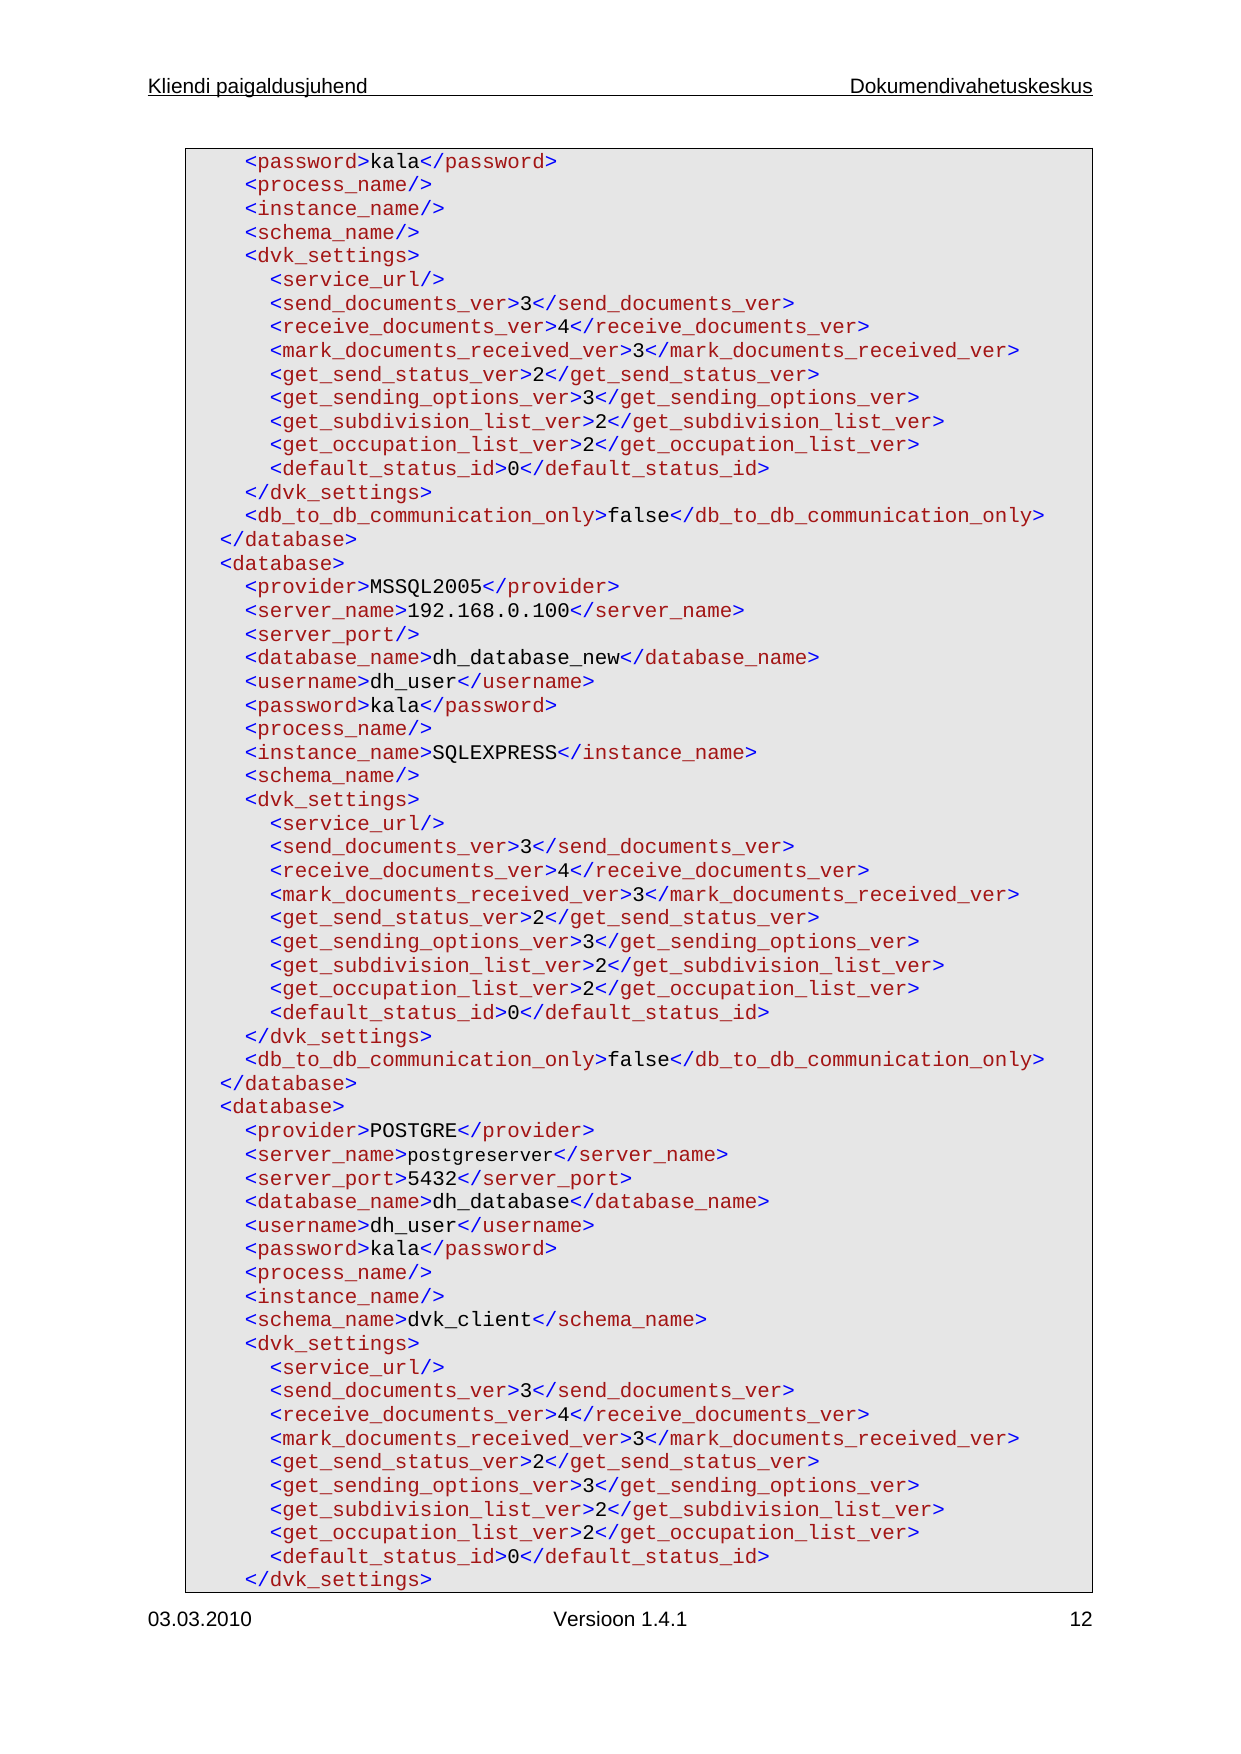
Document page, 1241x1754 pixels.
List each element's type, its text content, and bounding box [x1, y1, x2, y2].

text <send_documents_ver>3</send_documents_ver> [186, 833, 1092, 857]
text <schema_name/> [186, 762, 1092, 786]
text <get_occupation_list_ver>2</get_occupation_list_ver> [186, 975, 1092, 999]
text <get_occupation_list_ver>2</get_occupation_list_ver> [186, 431, 1092, 455]
text <database> [186, 549, 1092, 573]
text </dvk_settings> [186, 1566, 1092, 1592]
text <db_to_db_communication_only>false</db_to_db_communication_only> [186, 502, 1092, 526]
text <get_send_status_ver>2</get_send_status_ver> [186, 360, 1092, 384]
text <receive_documents_ver>4</receive_documents_ver> [186, 857, 1092, 881]
text <send_documents_ver>3</send_documents_ver> [186, 289, 1092, 313]
text <mark_documents_received_ver>3</mark_documents_received_ver> [186, 881, 1092, 904]
text <provider>POSTGRE</provider> [186, 1117, 1092, 1141]
text <receive_documents_ver>4</receive_documents_ver> [186, 313, 1092, 337]
text <receive_documents_ver>4</receive_documents_ver> [186, 1401, 1092, 1424]
text <process_name/> [186, 715, 1092, 739]
text <get_subdivision_list_ver>2</get_subdivision_list_ver> [186, 408, 1092, 431]
text <server_port/> [186, 621, 1092, 644]
text <default_status_id>0</default_status_id> [186, 455, 1092, 479]
text <instance_name/> [186, 1283, 1092, 1306]
text <get_subdivision_list_ver>2</get_subdivision_list_ver> [186, 952, 1092, 975]
text </database> [186, 526, 1092, 549]
text <dvk_settings> [186, 1330, 1092, 1353]
text <mark_documents_received_ver>3</mark_documents_received_ver> [186, 337, 1092, 360]
text <get_occupation_list_ver>2</get_occupation_list_ver> [186, 1519, 1092, 1543]
text <server_name>192.168.0.100</server_name> [186, 597, 1092, 621]
text <default_status_id>0</default_status_id> [186, 1543, 1092, 1566]
text <get_sending_options_ver>3</get_sending_options_ver> [186, 384, 1092, 408]
text <schema_name/> [186, 218, 1092, 242]
text <db_to_db_communication_only>false</db_to_db_communication_only> [186, 1046, 1092, 1070]
text <get_send_status_ver>2</get_send_status_ver> [186, 1448, 1092, 1472]
text <get_send_status_ver>2</get_send_status_ver> [186, 904, 1092, 928]
text <dvk_settings> [186, 242, 1092, 266]
text <server_name>postgreserver</server_name> [186, 1141, 1092, 1164]
text <database_name>dh_database_new</database_name> [186, 644, 1092, 668]
text <schema_name>dvk_client</schema_name> [186, 1306, 1092, 1330]
text <get_subdivision_list_ver>2</get_subdivision_list_ver> [186, 1495, 1092, 1519]
text <send_documents_ver>3</send_documents_ver> [186, 1377, 1092, 1401]
text <database_name>dh_database</database_name> [186, 1188, 1092, 1212]
text </dvk_settings> [186, 1022, 1092, 1046]
text </dvk_settings> [186, 479, 1092, 502]
text <password>kala</password> [186, 149, 1092, 171]
text <server_port>5432</server_port> [186, 1164, 1092, 1188]
text </database> [186, 1070, 1092, 1093]
text <process_name/> [186, 171, 1092, 195]
text <instance_name/> [186, 195, 1092, 218]
text <get_sending_options_ver>3</get_sending_options_ver> [186, 928, 1092, 952]
text <process_name/> [186, 1259, 1092, 1283]
text <mark_documents_received_ver>3</mark_documents_received_ver> [186, 1424, 1092, 1448]
text <default_status_id>0</default_status_id> [186, 999, 1092, 1022]
text <database> [186, 1093, 1092, 1117]
text <dvk_settings> [186, 786, 1092, 810]
text <service_url/> [186, 810, 1092, 833]
text <password>kala</password> [186, 1235, 1092, 1259]
text <service_url/> [186, 1353, 1092, 1377]
text <password>kala</password> [186, 691, 1092, 715]
text <get_sending_options_ver>3</get_sending_options_ver> [186, 1472, 1092, 1495]
text <username>dh_user</username> [186, 1212, 1092, 1235]
text <service_url/> [186, 266, 1092, 289]
text <provider>MSSQL2005</provider> [186, 573, 1092, 597]
text <username>dh_user</username> [186, 668, 1092, 691]
text <instance_name>SQLEXPRESS</instance_name> [186, 739, 1092, 762]
